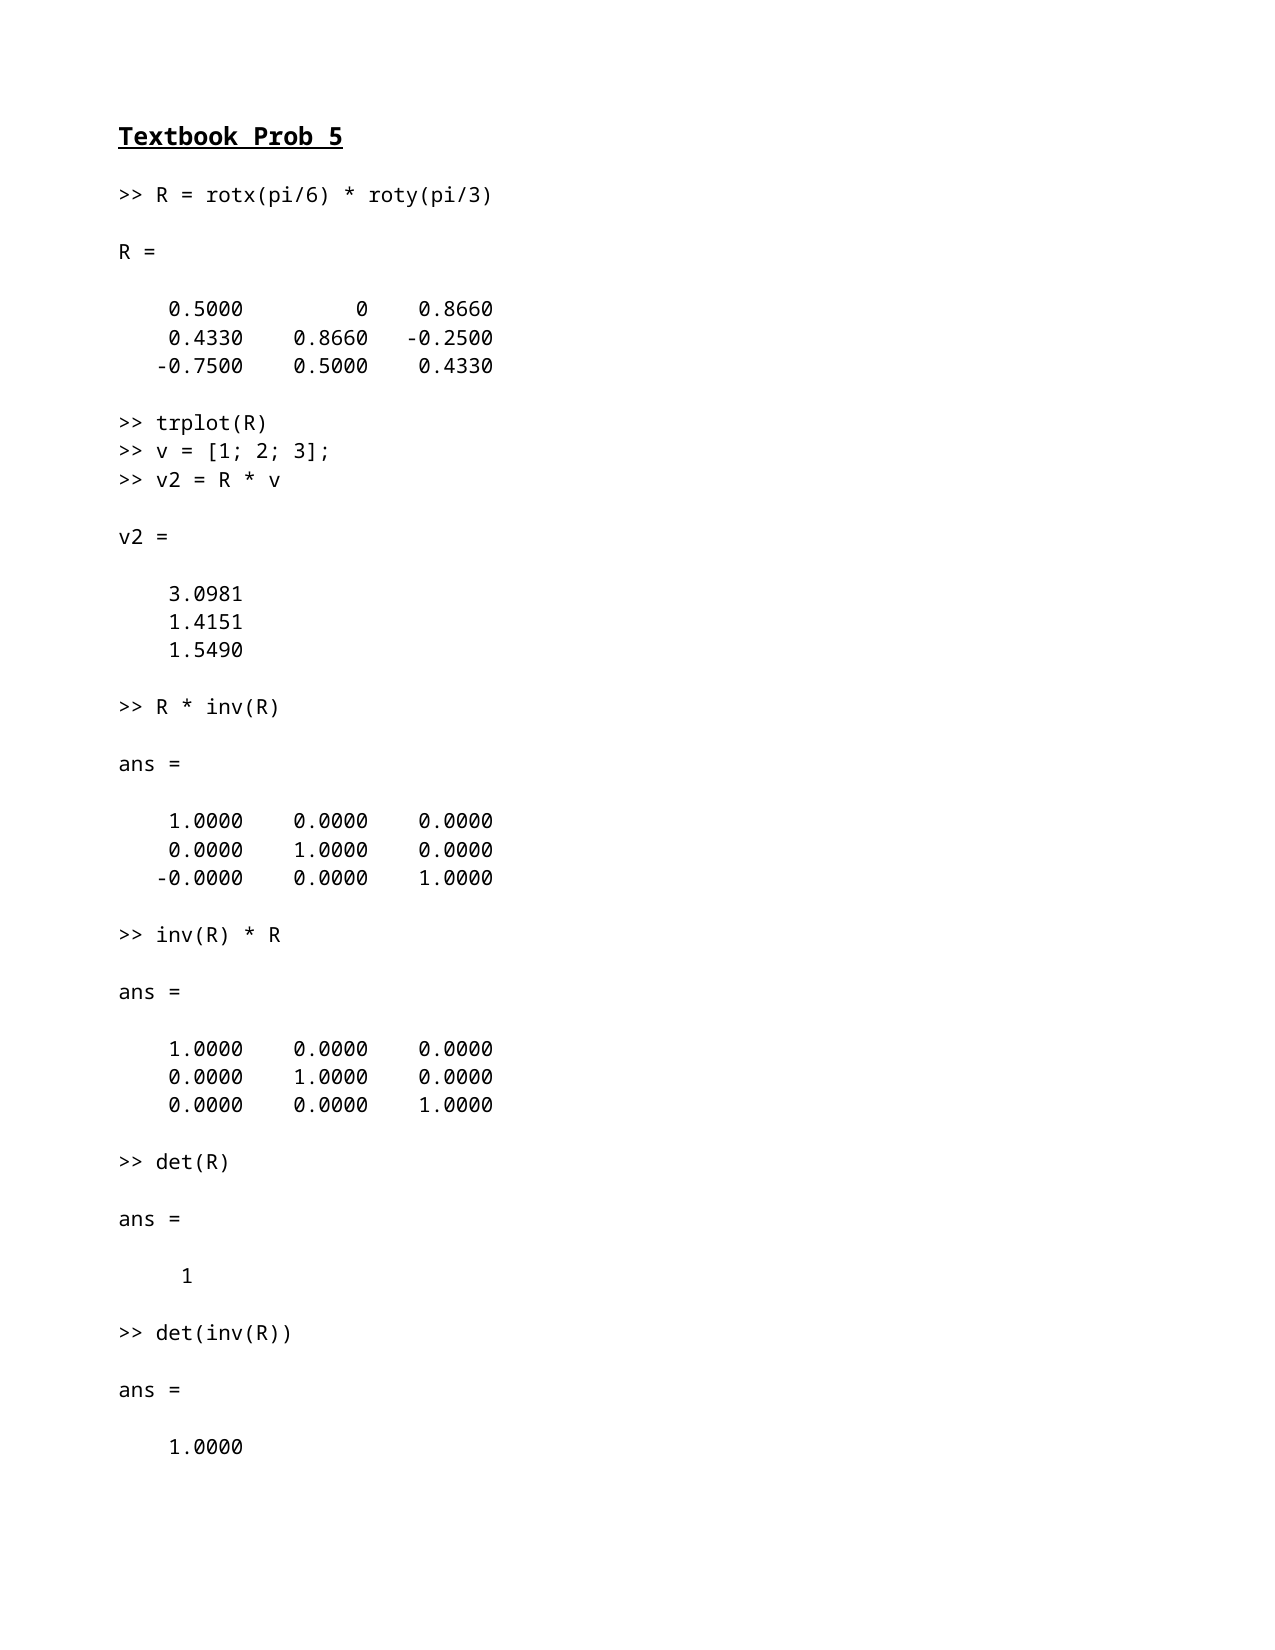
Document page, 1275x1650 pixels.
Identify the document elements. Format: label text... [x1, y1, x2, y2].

text 3.0981 [118, 579, 1157, 607]
text ans = [118, 1375, 1157, 1403]
text ans = [118, 977, 1157, 1005]
text 1.5490 [118, 636, 1157, 664]
text Textbook Prob 5 [118, 118, 1157, 152]
text 1 [118, 1261, 1157, 1290]
text ans = [118, 1204, 1157, 1233]
text v2 = [118, 522, 1157, 550]
text 0.0000 1.0000 0.0000 [118, 1062, 1157, 1091]
text >> v2 = R * v [118, 465, 1157, 493]
text >> v = [1; 2; 3]; [118, 437, 1157, 465]
text 1.0000 [118, 1432, 1157, 1460]
text >> det(inv(R)) [118, 1318, 1157, 1347]
text 1.4151 [118, 607, 1157, 636]
text 1.0000 0.0000 0.0000 [118, 806, 1157, 835]
text 1.0000 0.0000 0.0000 [118, 1034, 1157, 1062]
text >> R = rotx(pi/6) * roty(pi/3) [118, 181, 1157, 209]
text 0.0000 1.0000 0.0000 [118, 835, 1157, 863]
text R = [118, 237, 1157, 266]
text 0.5000 0 0.8660 [118, 294, 1157, 323]
text >> trplot(R) [118, 408, 1157, 437]
text -0.7500 0.5000 0.4330 [118, 351, 1157, 380]
text -0.0000 0.0000 1.0000 [118, 863, 1157, 892]
text >> R * inv(R) [118, 692, 1157, 721]
text 0.0000 0.0000 1.0000 [118, 1091, 1157, 1119]
text >> inv(R) * R [118, 920, 1157, 948]
text ans = [118, 749, 1157, 778]
text 0.4330 0.8660 -0.2500 [118, 323, 1157, 351]
text >> det(R) [118, 1147, 1157, 1176]
